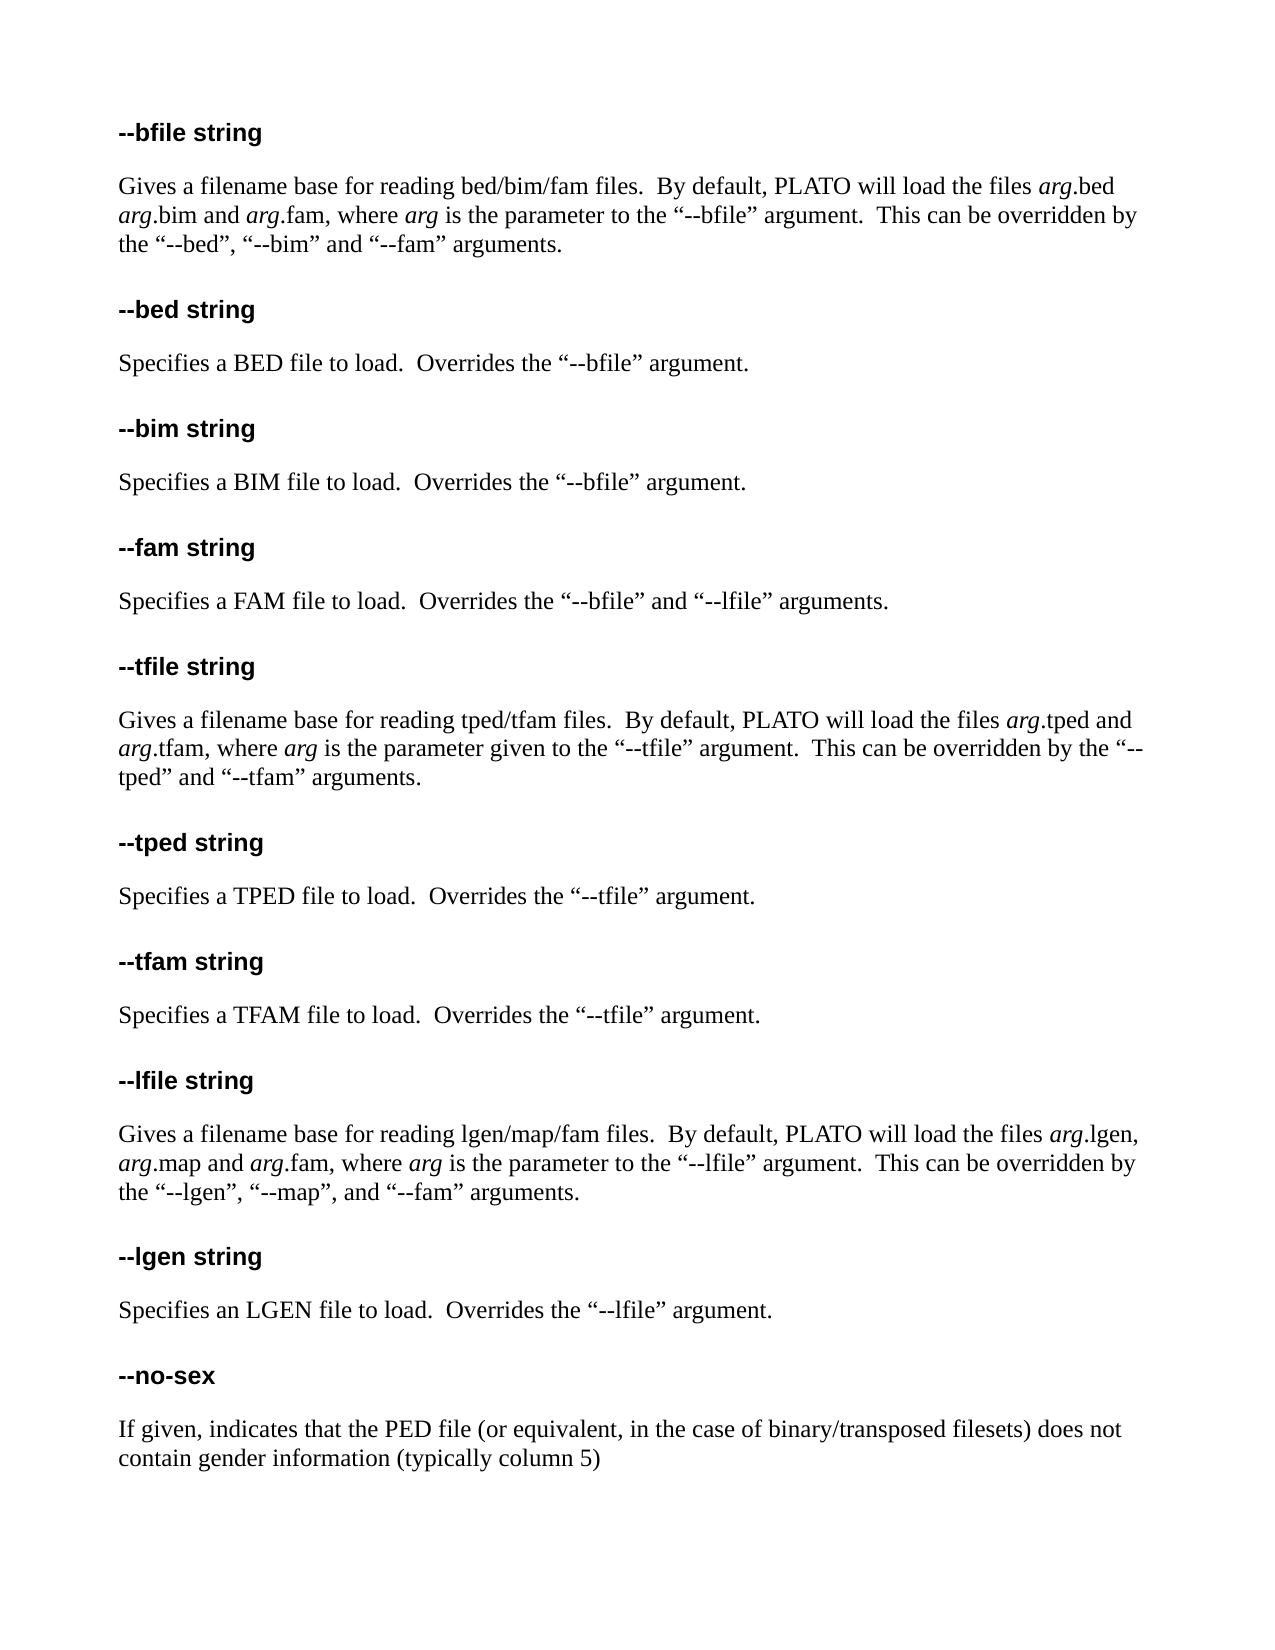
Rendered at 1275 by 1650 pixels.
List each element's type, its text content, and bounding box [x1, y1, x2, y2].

text If given, indicates that the PED file (or equivalent, in the case of binary/transposed filesets) does not contain gender information (typically column 5) [118, 1414, 1157, 1472]
text Specifies a TPED file to load. Overrides the “--tfile” argument. [118, 881, 1157, 910]
text Specifies an LGEN file to load. Overrides the “--lfile” argument. [118, 1296, 1157, 1324]
subtitle --tfam string [118, 947, 1157, 976]
text Specifies a BIM file to load. Overrides the “--bfile” argument. [118, 467, 1157, 496]
subtitle --fam string [118, 532, 1157, 561]
text Gives a filename base for reading lgen/map/fam files. By default, PLATO will load the files arg.lgen, arg.map and arg.fam, where arg is the parameter to the “--lfile” argument. This can be overridden by the “--lgen”, “--map”, and “--fam” arguments. [118, 1119, 1157, 1205]
subtitle --bfile string [118, 118, 1157, 147]
text Specifies a FAM file to load. Overrides the “--bfile” and “--lfile” arguments. [118, 586, 1157, 614]
subtitle --no-sex [118, 1361, 1157, 1390]
subtitle --bim string [118, 413, 1157, 442]
text Specifies a TFAM file to load. Overrides the “--tfile” argument. [118, 1000, 1157, 1029]
subtitle --tfile string [118, 651, 1157, 680]
text Specifies a BED file to load. Overrides the “--bfile” argument. [118, 348, 1157, 377]
subtitle --bed string [118, 294, 1157, 323]
subtitle --tped string [118, 828, 1157, 857]
subtitle --lfile string [118, 1066, 1157, 1094]
subtitle --lgen string [118, 1242, 1157, 1271]
text Gives a filename base for reading tped/tfam files. By default, PLATO will load the files arg.tped and arg.tfam, where arg is the parameter given to the “--tfile” argument. This can be overridden by the “--tped” and “--tfam” arguments. [118, 705, 1157, 791]
text Gives a filename base for reading bed/bim/fam files. By default, PLATO will load the files arg.bed arg.bim and arg.fam, where arg is the parameter to the “--bfile” argument. This can be overridden by the “--bed”, “--bim” and “--fam” arguments. [118, 171, 1157, 258]
